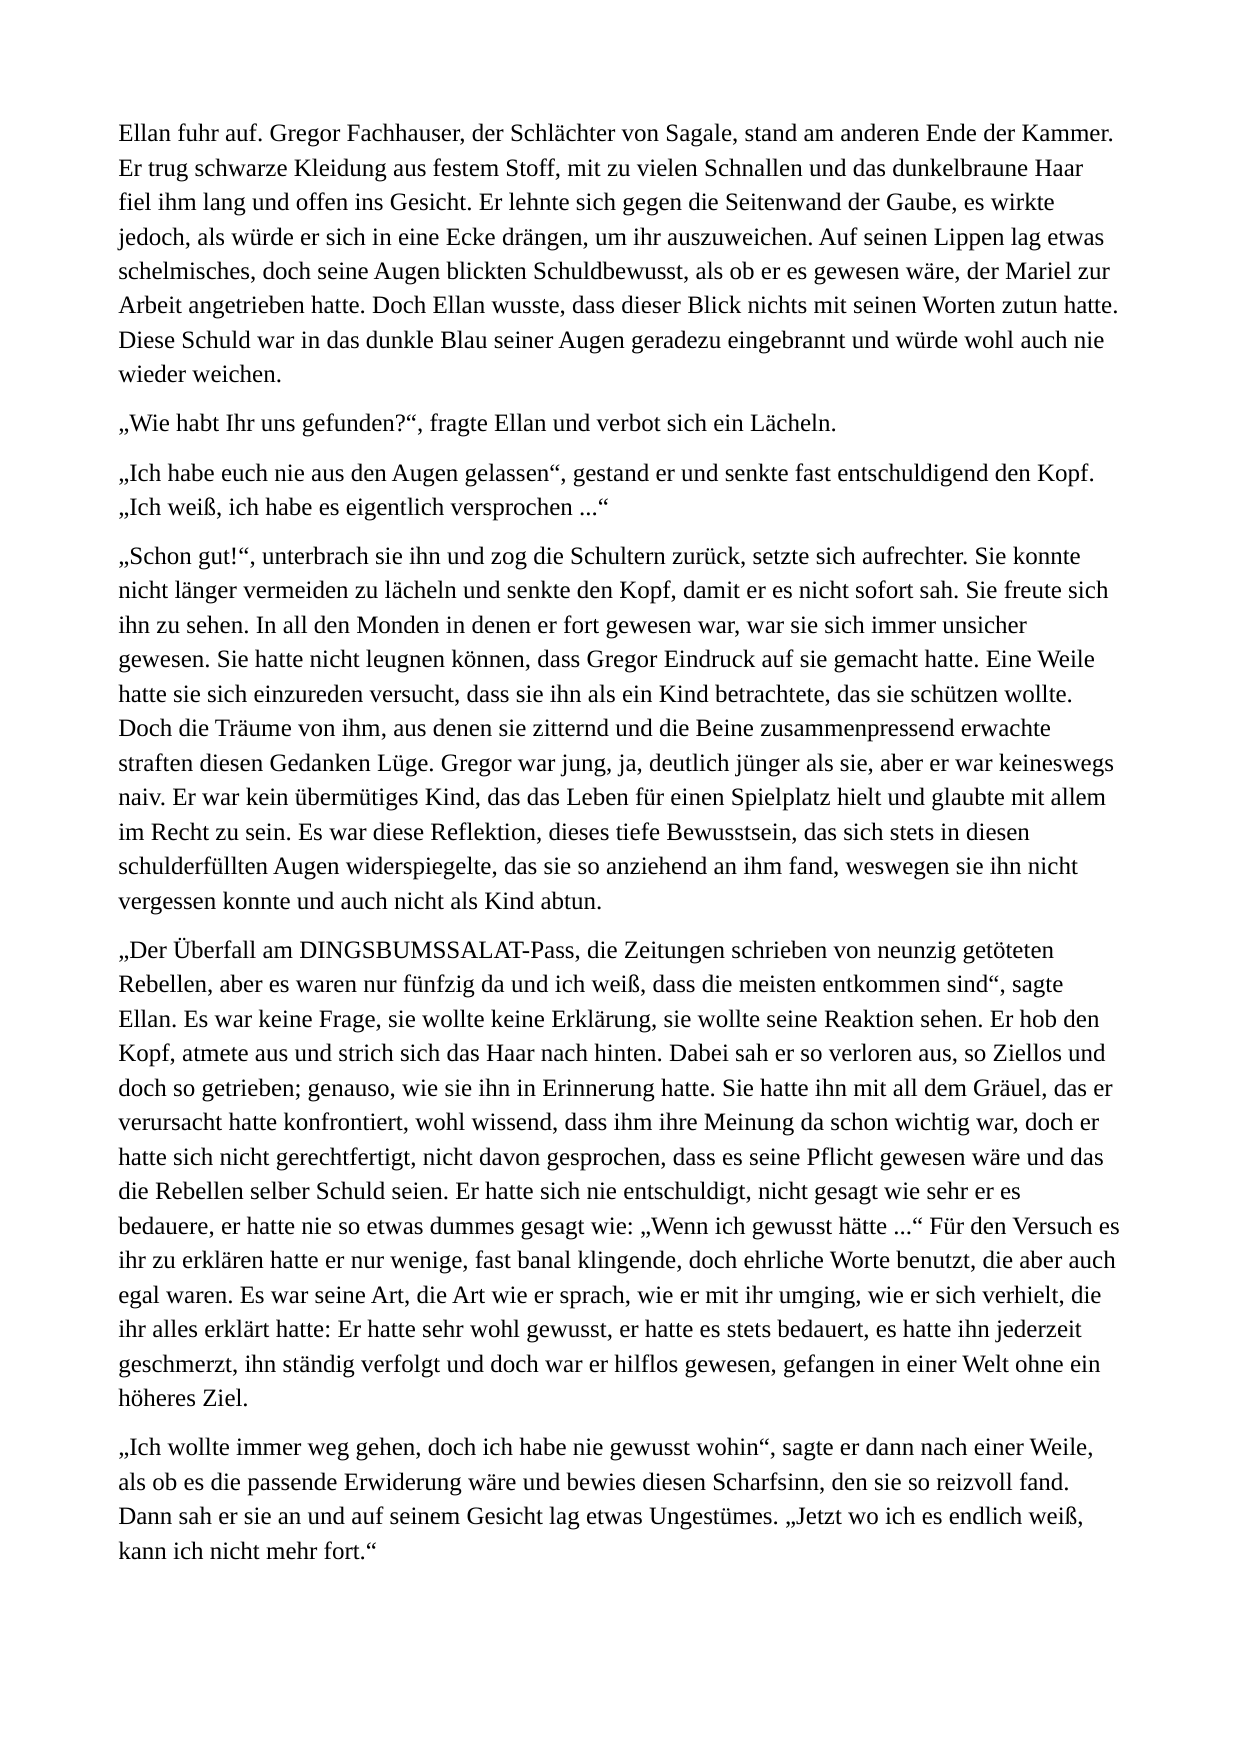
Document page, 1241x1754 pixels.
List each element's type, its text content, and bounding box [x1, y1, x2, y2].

text „Wie habt Ihr uns gefunden?“, fragte Ellan und verbot sich ein Lächeln. [118, 408, 1122, 437]
text „Der Überfall am DINGSBUMSSALAT-Pass, die Zeitungen schrieben von neunzig getöteten Rebellen, aber es waren nur fünfzig da und ich weiß, dass die meisten entkommen sind“, sagte Ellan. Es war keine Frage, sie wollte keine Erklärung, sie wollte seine Reaktion sehen. Er hob den Kopf, atmete aus und strich sich das Haar nach hinten. Dabei sah er so verloren aus, so Ziellos und doch so getrieben; genauso, wie sie ihn in Erinnerung hatte. Sie hatte ihn mit all dem Gräuel, das er verursacht hatte konfrontiert, wohl wissend, dass ihm ihre Meinung da schon wichtig war, doch er hatte sich nicht gerechtfertigt, nicht davon gesprochen, dass es seine Pflicht gewesen wäre und das die Rebellen selber Schuld seien. Er hatte sich nie entschuldigt, nicht gesagt wie sehr er es bedauere, er hatte nie so etwas dummes gesagt wie: „Wenn ich gewusst hätte ...“ Für den Versuch es ihr zu erklären hatte er nur wenige, fast banal klingende, doch ehrliche Worte benutzt, die aber auch egal waren. Es war seine Art, die Art wie er sprach, wie er mit ihr umging, wie er sich verhielt, die ihr alles erklärt hatte: Er hatte sehr wohl gewusst, er hatte es stets bedauert, es hatte ihn jederzeit geschmerzt, ihn ständig verfolgt und doch war er hilflos gewesen, gefangen in einer Welt ohne ein höheres Ziel. [118, 935, 1122, 1412]
text „Schon gut!“, unterbrach sie ihn und zog die Schultern zurück, setzte sich aufrechter. Sie konnte nicht länger vermeiden zu lächeln und senkte den Kopf, damit er es nicht sofort sah. Sie freute sich ihn zu sehen. In all den Monden in denen er fort gewesen war, war sie sich immer unsicher gewesen. Sie hatte nicht leugnen können, dass Gregor Eindruck auf sie gemacht hatte. Eine Weile hatte sie sich einzureden versucht, dass sie ihn als ein Kind betrachtete, das sie schützen wollte. Doch die Träume von ihm, aus denen sie zitternd und die Beine zusammenpressend erwachte straften diesen Gedanken Lüge. Gregor war jung, ja, deutlich jünger als sie, aber er war keineswegs naiv. Er war kein übermütiges Kind, das das Leben für einen Spielplatz hielt und glaubte mit allem im Recht zu sein. Es war diese Reflektion, dieses tiefe Bewusstsein, das sich stets in diesen schulderfüllten Augen widerspiegelte, das sie so anziehend an ihm fand, weswegen sie ihn nicht vergessen konnte und auch nicht als Kind abtun. [118, 541, 1122, 915]
text „Ich wollte immer weg gehen, doch ich habe nie gewusst wohin“, sagte er dann nach einer Weile, als ob es die passende Erwiderung wäre und bewies diesen Scharfsinn, den sie so reizvoll fand. Dann sah er sie an und auf seinem Gesicht lag etwas Ungestümes. „Jetzt wo ich es endlich weiß, kann ich nicht mehr fort.“ [118, 1432, 1122, 1564]
text „Ich habe euch nie aus den Augen gelassen“, gestand er und senkte fast entschuldigend den Kopf. „Ich weiß, ich habe es eigentlich versprochen ...“ [118, 458, 1122, 521]
text Ellan fuhr auf. Gregor Fachhauser, der Schlächter von Sagale, stand am anderen Ende der Kammer. Er trug schwarze Kleidung aus festem Stoff, mit zu vielen Schnallen und das dunkelbraune Haar fiel ihm lang und offen ins Gesicht. Er lehnte sich gegen die Seitenwand der Gaube, es wirkte jedoch, als würde er sich in eine Ecke drängen, um ihr auszuweichen. Auf seinen Lippen lag etwas schelmisches, doch seine Augen blickten Schuldbewusst, als ob er es gewesen wäre, der Mariel zur Arbeit angetrieben hatte. Doch Ellan wusste, dass dieser Blick nichts mit seinen Worten zutun hatte. Diese Schuld war in das dunkle Blau seiner Augen geradezu eingebrannt und würde wohl auch nie wieder weichen. [118, 118, 1122, 388]
